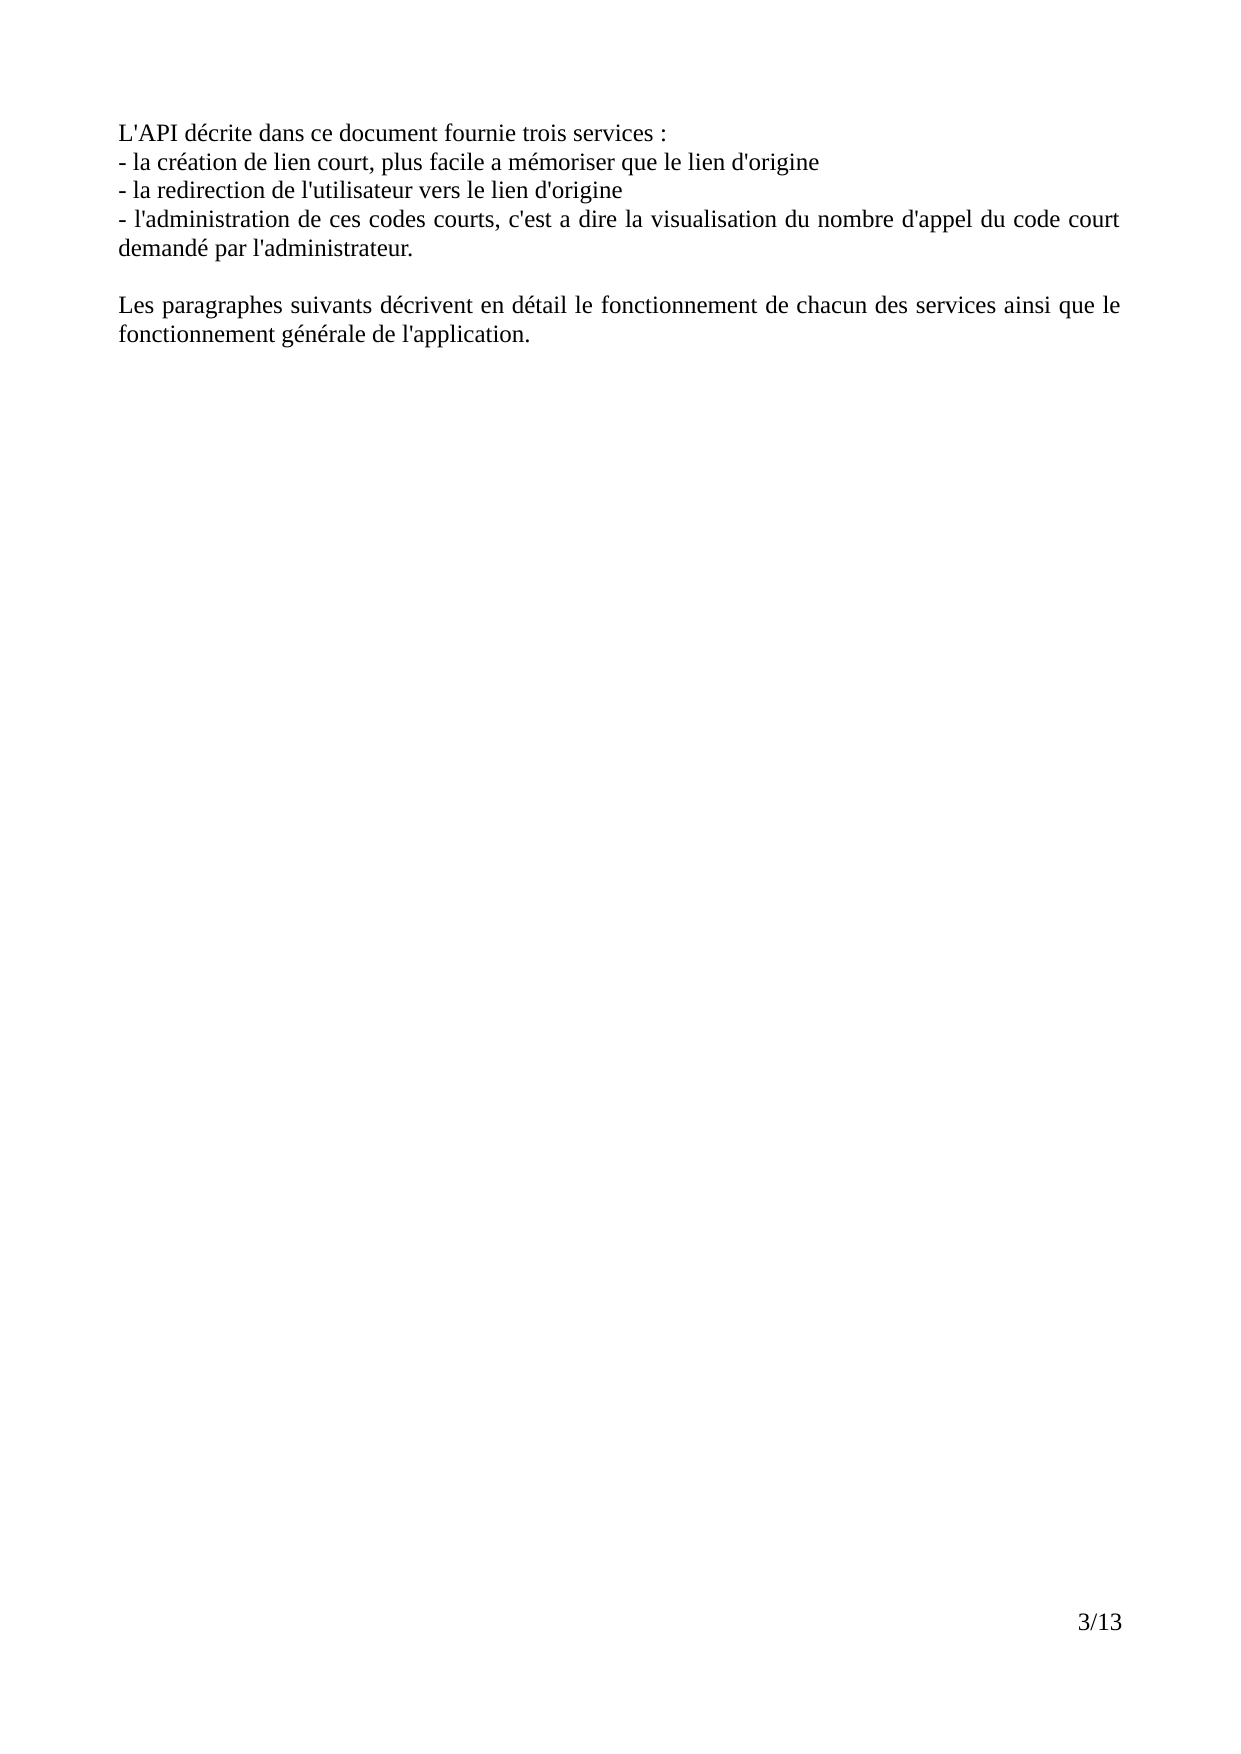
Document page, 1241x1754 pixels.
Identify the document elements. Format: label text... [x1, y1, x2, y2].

text - l'administration de ces codes courts, c'est a dire la visualisation du nombre d'appel du code court demandé par l'administrateur. [118, 204, 1122, 262]
text Les paragraphes suivants décrivent en détail le fonctionnement de chacun des services ainsi que le fonctionnement générale de l'application. [118, 291, 1122, 348]
text L'API décrite dans ce document fournie trois services : [118, 118, 1122, 147]
text - la création de lien court, plus facile a mémoriser que le lien d'origine [118, 147, 1122, 176]
text - la redirection de l'utilisateur vers le lien d'origine [118, 176, 1122, 204]
